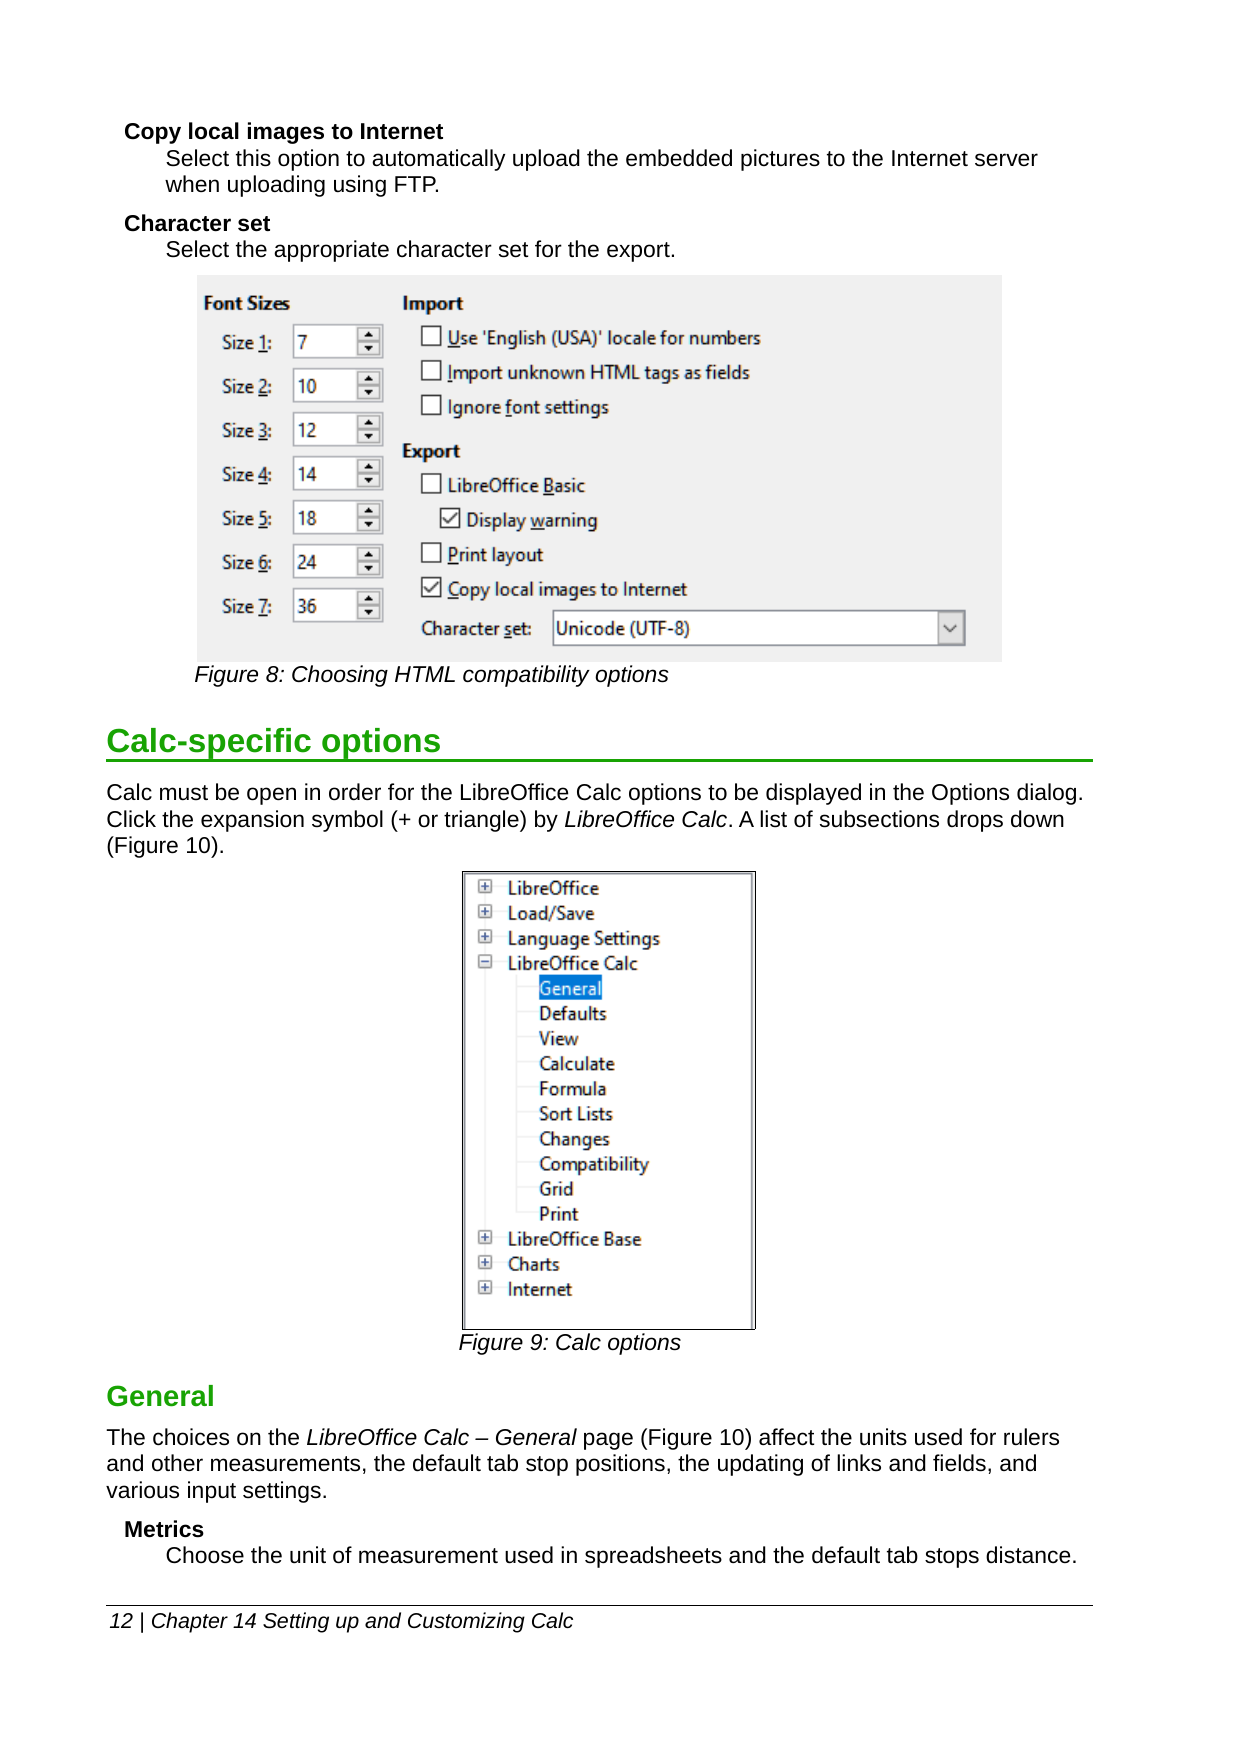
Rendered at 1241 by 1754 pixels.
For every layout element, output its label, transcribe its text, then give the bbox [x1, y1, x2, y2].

subtitle Calc-specific options [106, 721, 1093, 759]
text Copy local images to Internet [124, 118, 1093, 144]
text Select this option to automatically upload the embedded pictures to the Internet server when uploading using FTP. [165, 144, 1093, 197]
text Character set [124, 210, 1093, 236]
text Figure 8: Choosing HTML compatibility options [194, 275, 1005, 687]
subtitle General [106, 1379, 1093, 1412]
text Choose the unit of measurement used in spreadsheets and the default tab stops distance. [165, 1542, 1093, 1568]
picture [463, 872, 755, 1329]
text Calc must be open in order for the LibreOffice Calc options to be displayed in the Options dialog. Click the expansion symbol (+ or triangle) by LibreOffice Calc. A list of subsections drops down (Figure 10). [106, 779, 1093, 858]
text Select the appropriate character set for the export. [165, 236, 1093, 262]
text The choices on the LibreOffice Calc – General page (Figure 10) affect the units used for rulers and other measurements, the default tab stop positions, the updating of links and fields, and various input settings. [106, 1424, 1093, 1503]
text Figure 9: Calc options [458, 871, 758, 1355]
picture [197, 275, 1002, 662]
text Metrics [124, 1516, 1093, 1542]
